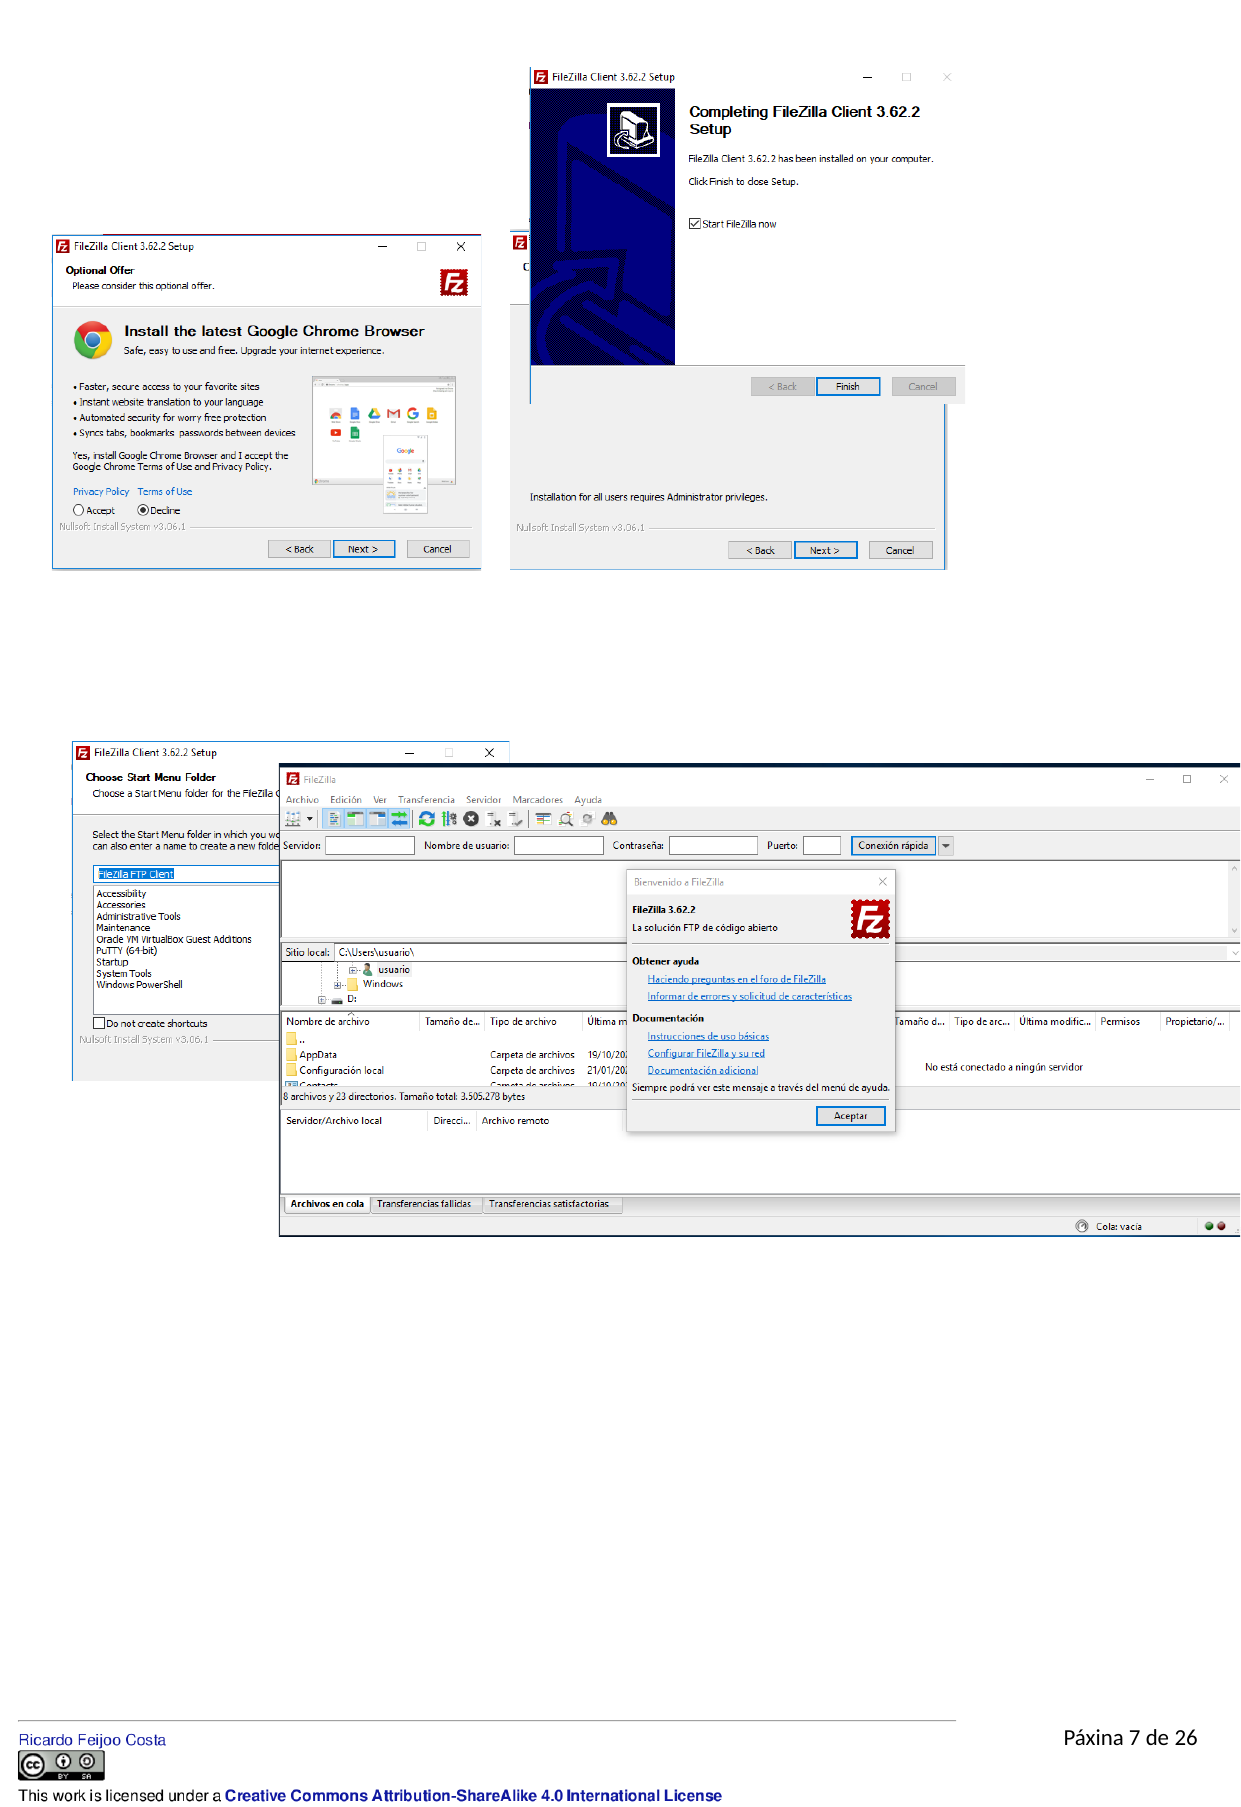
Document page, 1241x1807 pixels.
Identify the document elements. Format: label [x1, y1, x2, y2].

picture [71, 741, 1241, 1237]
picture [51, 234, 482, 571]
picture [510, 67, 966, 570]
picture [8, 1715, 957, 1806]
